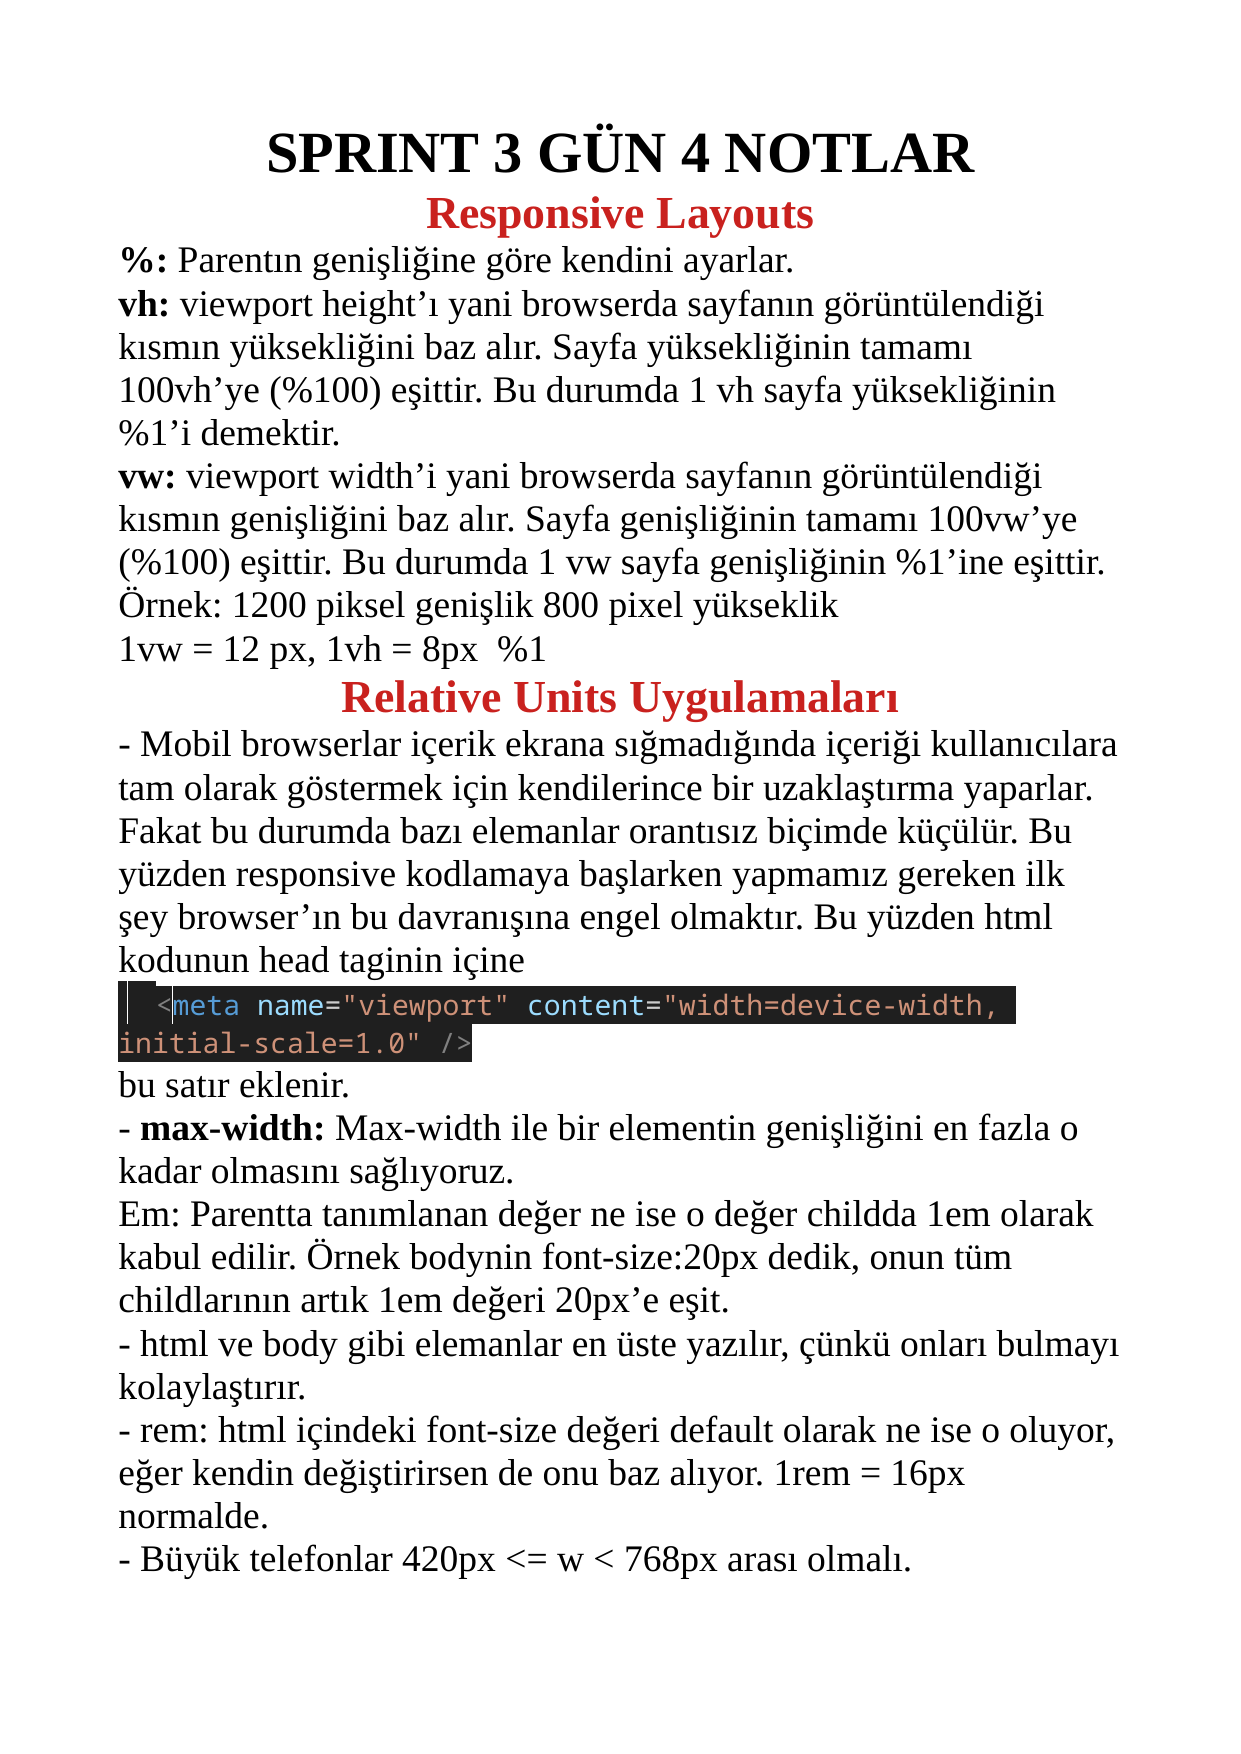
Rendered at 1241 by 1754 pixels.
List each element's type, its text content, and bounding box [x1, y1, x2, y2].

text - rem: html içindeki font-size değeri default olarak ne ise o oluyor, eğer kendin değiştirirsen de onu baz alıyor. 1rem = 16px normalde. [118, 1407, 1122, 1537]
text - html ve body gibi elemanlar en üste yazılır, çünkü onları bulmayı kolaylaştırır. [118, 1321, 1122, 1407]
text Relative Units Uygulamaları [118, 669, 1122, 722]
text <meta name="viewport" content="width=device-width, initial-scale=1.0" /> [118, 981, 1122, 1062]
text bu satır eklenir. [118, 1062, 1122, 1105]
text Responsive Layouts [118, 185, 1122, 238]
text vh: viewport height’ı yani browserda sayfanın görüntülendiği kısmın yüksekliğini baz alır. Sayfa yüksekliğinin tamamı 100vh’ye (%100) eşittir. Bu durumda 1 vh sayfa yüksekliğinin %1’i demektir. [118, 281, 1122, 453]
text - Büyük telefonlar 420px <= w < 768px arası olmalı. [118, 1537, 1122, 1580]
text Örnek: 1200 piksel genişlik 800 pixel yükseklik [118, 583, 1122, 626]
text vw: viewport width’i yani browserda sayfanın görüntülendiği kısmın genişliğini baz alır. Sayfa genişliğinin tamamı 100vw’ye (%100) eşittir. Bu durumda 1 vw sayfa genişliğinin %1’ine eşittir. [118, 453, 1122, 583]
text 1vw = 12 px, 1vh = 8px %1 [118, 626, 1122, 669]
text - Mobil browserlar içerik ekrana sığmadığında içeriği kullanıcılara tam olarak göstermek için kendilerince bir uzaklaştırma yaparlar. Fakat bu durumda bazı elemanlar orantısız biçimde küçülür. Bu yüzden responsive kodlamaya başlarken yapmamız gereken ilk şey browser’ın bu davranışına engel olmaktır. Bu yüzden html kodunun head taginin içine [118, 722, 1122, 981]
text SPRINT 3 GÜN 4 NOTLAR [118, 118, 1122, 185]
text - max-width: Max-width ile bir elementin genişliğini en fazla o kadar olmasını sağlıyoruz. [118, 1105, 1122, 1192]
text Em: Parentta tanımlanan değer ne ise o değer childda 1em olarak kabul edilir. Örnek bodynin font-size:20px dedik, onun tüm childlarının artık 1em değeri 20px’e eşit. [118, 1192, 1122, 1321]
text %: Parentın genişliğine göre kendini ayarlar. [118, 238, 1122, 281]
